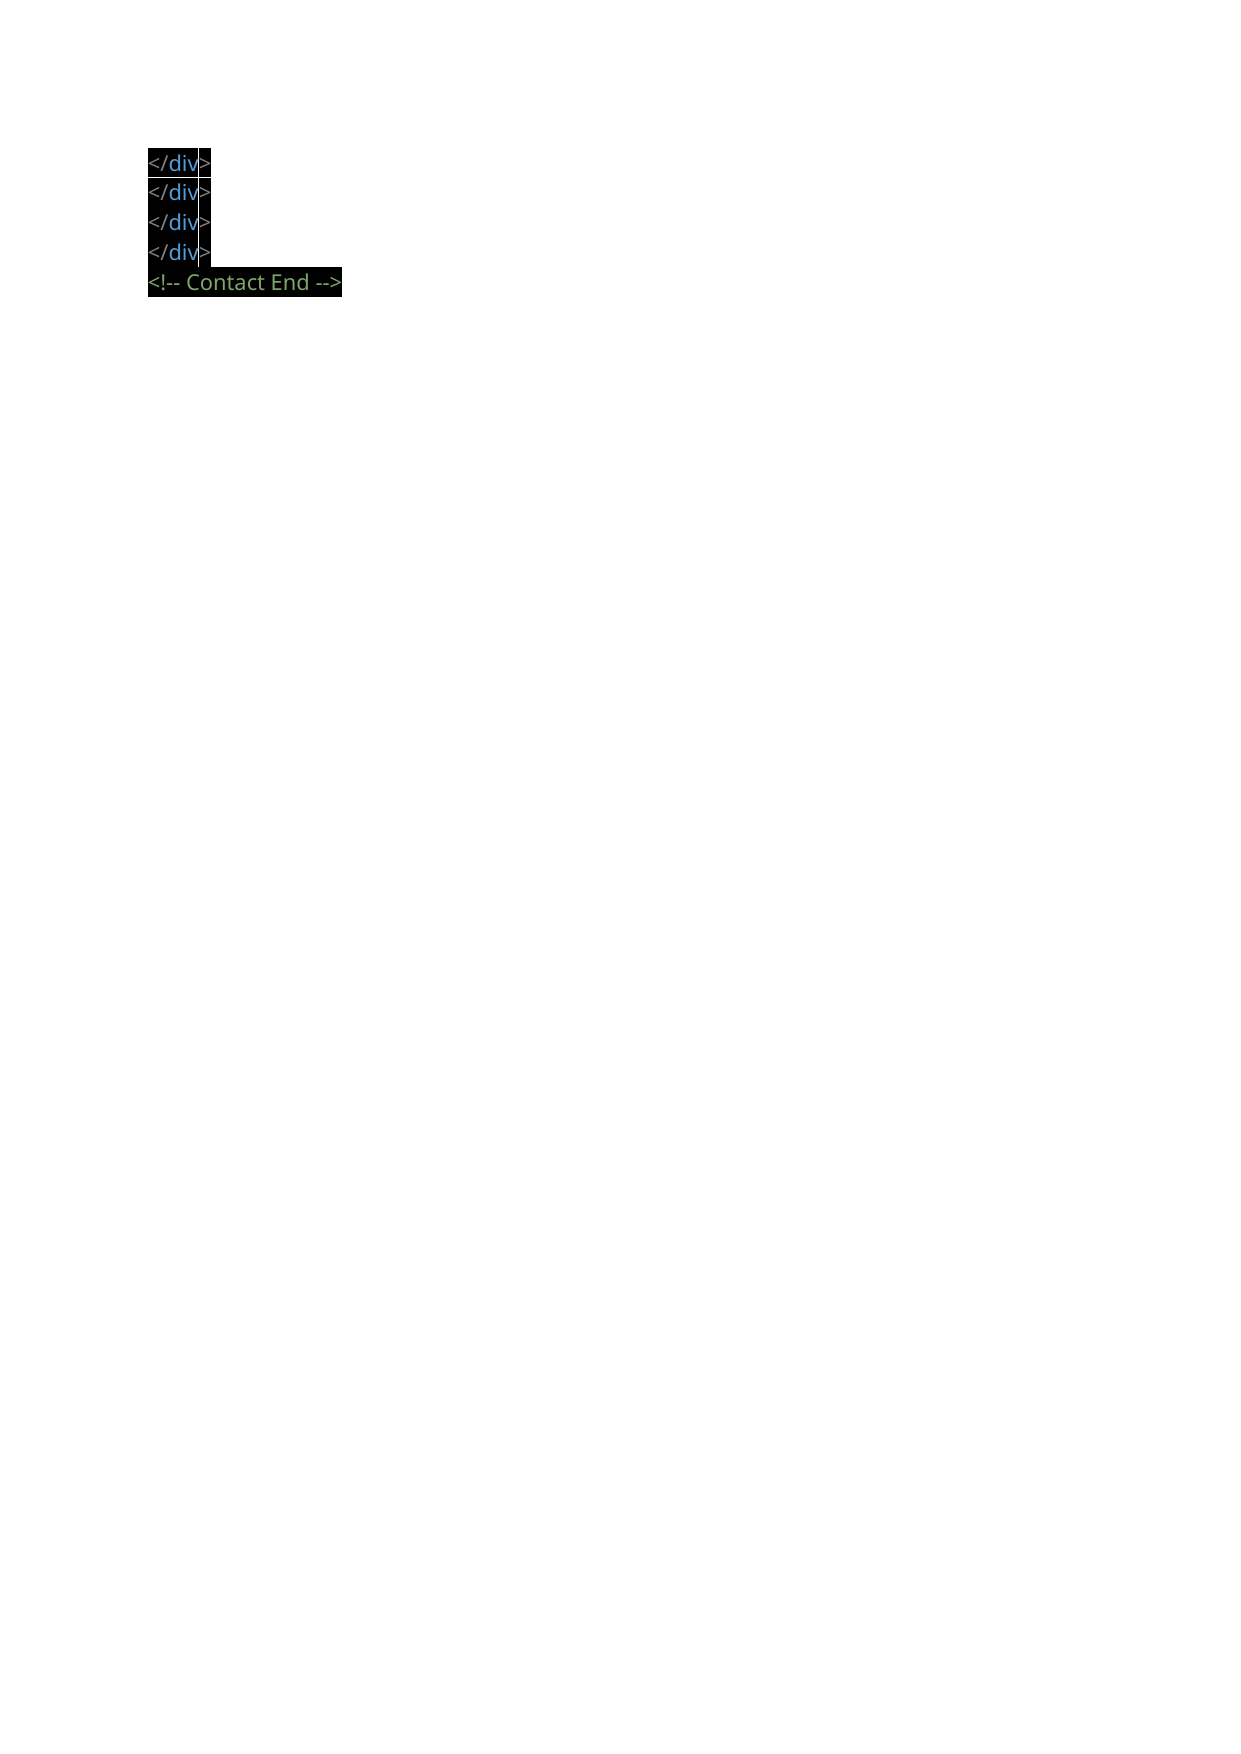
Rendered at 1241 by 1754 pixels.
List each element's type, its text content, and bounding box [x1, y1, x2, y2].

text <!-- Contact End --> [148, 267, 1093, 297]
text </div> [148, 148, 1093, 177]
text </div> [148, 207, 1093, 237]
text </div> [148, 177, 1093, 207]
text </div> [148, 237, 1093, 267]
